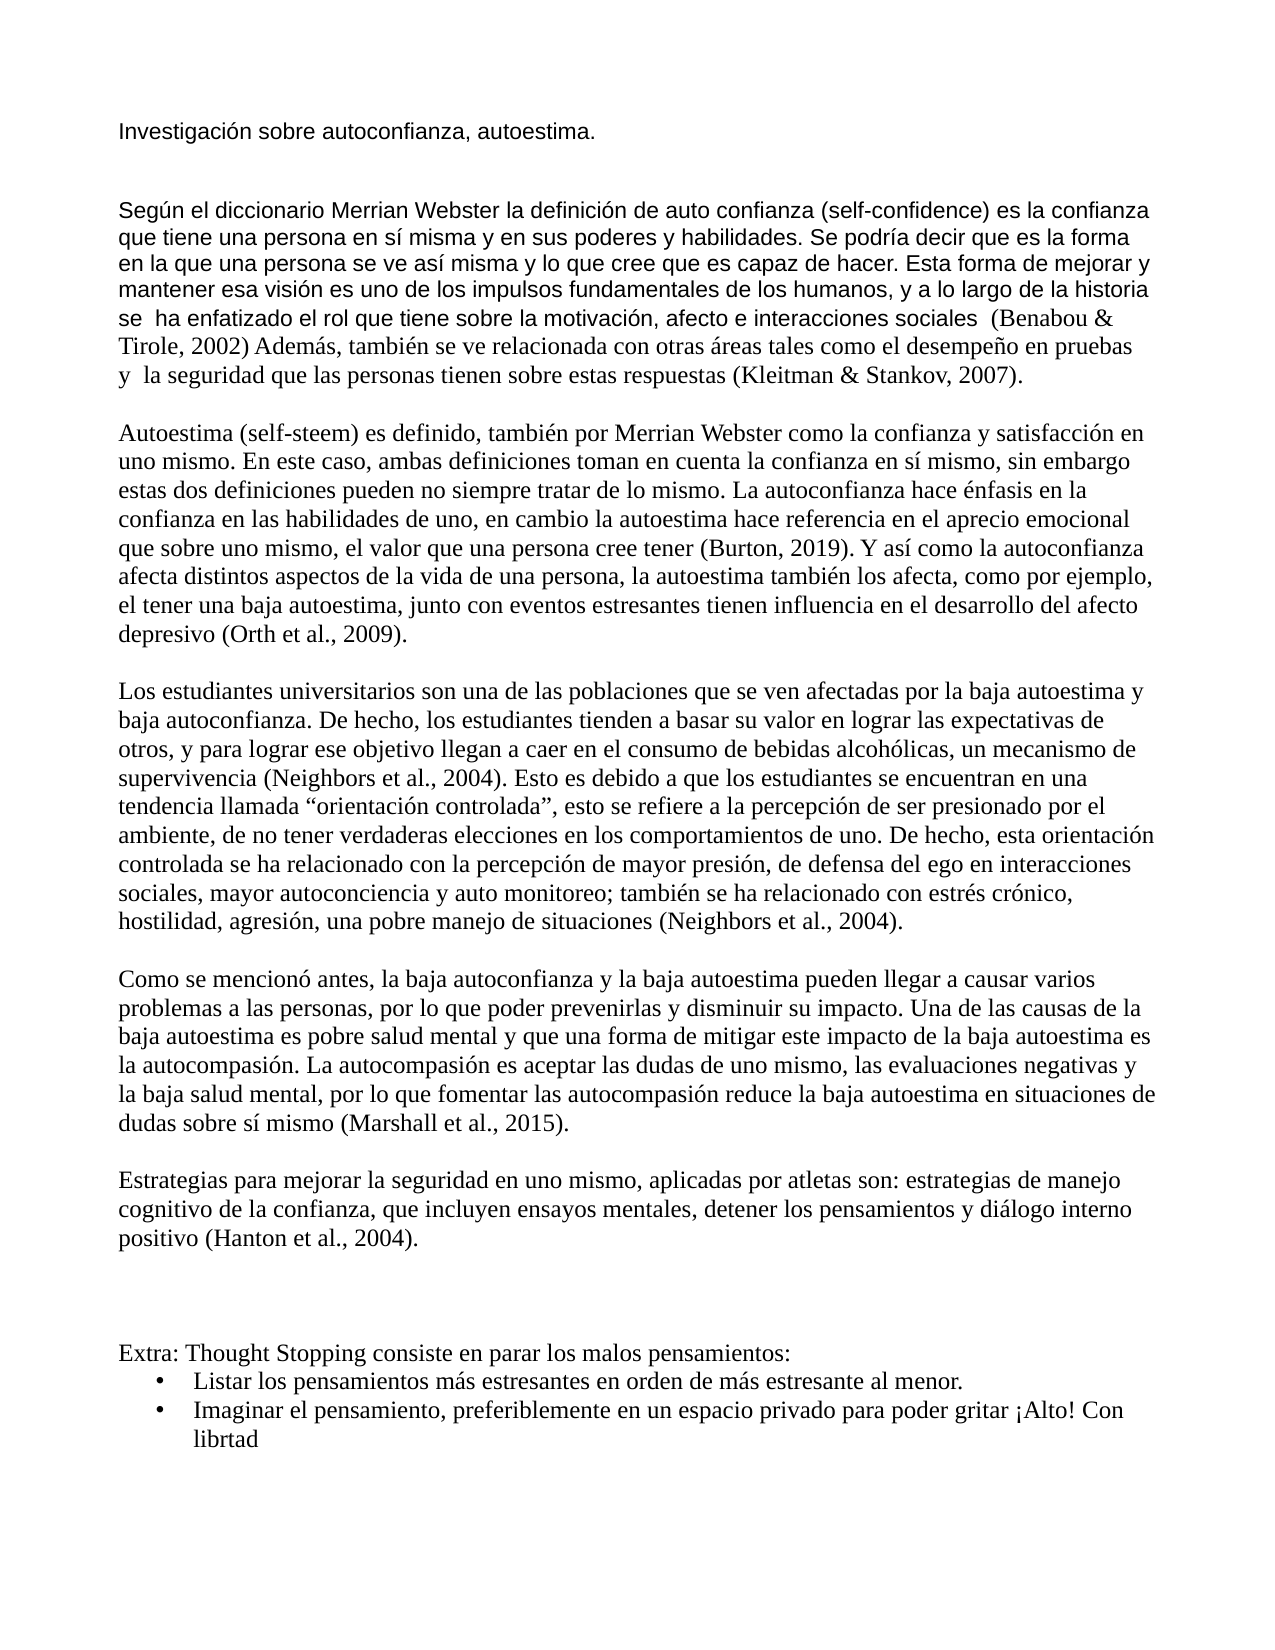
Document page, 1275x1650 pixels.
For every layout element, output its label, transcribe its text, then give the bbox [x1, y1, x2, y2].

list Listar los pensamientos más estresantes en orden de más estresante al menor. [156, 1366, 1157, 1395]
text Estrategias para mejorar la seguridad en uno mismo, aplicadas por atletas son: estrategias de manejo cognitivo de la confianza, que incluyen ensayos mentales, detener los pensamientos y diálogo interno positivo (Hanton et al., 2004). [118, 1165, 1157, 1251]
text Autoestima (self-steem) es definido, también por Merrian Webster como la confianza y satisfacción en uno mismo. En este caso, ambas definiciones toman en cuenta la confianza en sí mismo, sin embargo estas dos definiciones pueden no siempre tratar de lo mismo. La autoconfianza hace énfasis en la confianza en las habilidades de uno, en cambio la autoestima hace referencia en el aprecio emocional que sobre uno mismo, el valor que una persona cree tener (Burton, 2019). Y así como la autoconfianza afecta distintos aspectos de la vida de una persona, la autoestima también los afecta, como por ejemplo, el tener una baja autoestima, junto con eventos estresantes tienen influencia en el desarrollo del afecto depresivo (Orth et al., 2009). [118, 418, 1157, 648]
text Como se mencionó antes, la baja autoconfianza y la baja autoestima pueden llegar a causar varios problemas a las personas, por lo que poder prevenirlas y disminuir su impacto. Una de las causas de la baja autoestima es pobre salud mental y que una forma de mitigar este impacto de la baja autoestima es la autocompasión. La autocompasión es aceptar las dudas de uno mismo, las evaluaciones negativas y la baja salud mental, por lo que fomentar las autocompasión reduce la baja autoestima en situaciones de dudas sobre sí mismo (Marshall et al., 2015). [118, 964, 1157, 1136]
text Según el diccionario Merrian Webster la definición de auto confianza (self-confidence) es la confianza que tiene una persona en sí misma y en sus poderes y habilidades. Se podría decir que es la forma en la que una persona se ve así misma y lo que cree que es capaz de hacer. Esta forma de mejorar y mantener esa visión es uno de los impulsos fundamentales de los humanos, y a lo largo de la historia se ha enfatizado el rol que tiene sobre la motivación, afecto e interacciones sociales (Benabou & Tirole, 2002) Además, también se ve relacionada con otras áreas tales como el desempeño en pruebas y la seguridad que las personas tienen sobre estas respuestas (Kleitman & Stankov, 2007). [118, 197, 1157, 389]
text Investigación sobre autoconfianza, autoestima. [118, 118, 1157, 144]
text Extra: Thought Stopping consiste en parar los malos pensamientos: [118, 1338, 1157, 1366]
text Los estudiantes universitarios son una de las poblaciones que se ven afectadas por la baja autoestima y baja autoconfianza. De hecho, los estudiantes tienden a basar su valor en lograr las expectativas de otros, y para lograr ese objetivo llegan a caer en el consumo de bebidas alcohólicas, un mecanismo de supervivencia (Neighbors et al., 2004). Esto es debido a que los estudiantes se encuentran en una tendencia llamada “orientación controlada”, esto se refiere a la percepción de ser presionado por el ambiente, de no tener verdaderas elecciones en los comportamientos de uno. De hecho, esta orientación controlada se ha relacionado con la percepción de mayor presión, de defensa del ego en interacciones sociales, mayor autoconciencia y auto monitoreo; también se ha relacionado con estrés crónico, hostilidad, agresión, una pobre manejo de situaciones (Neighbors et al., 2004). [118, 676, 1157, 935]
list Imaginar el pensamiento, preferiblemente en un espacio privado para poder gritar ¡Alto! Con librtad [156, 1395, 1157, 1453]
